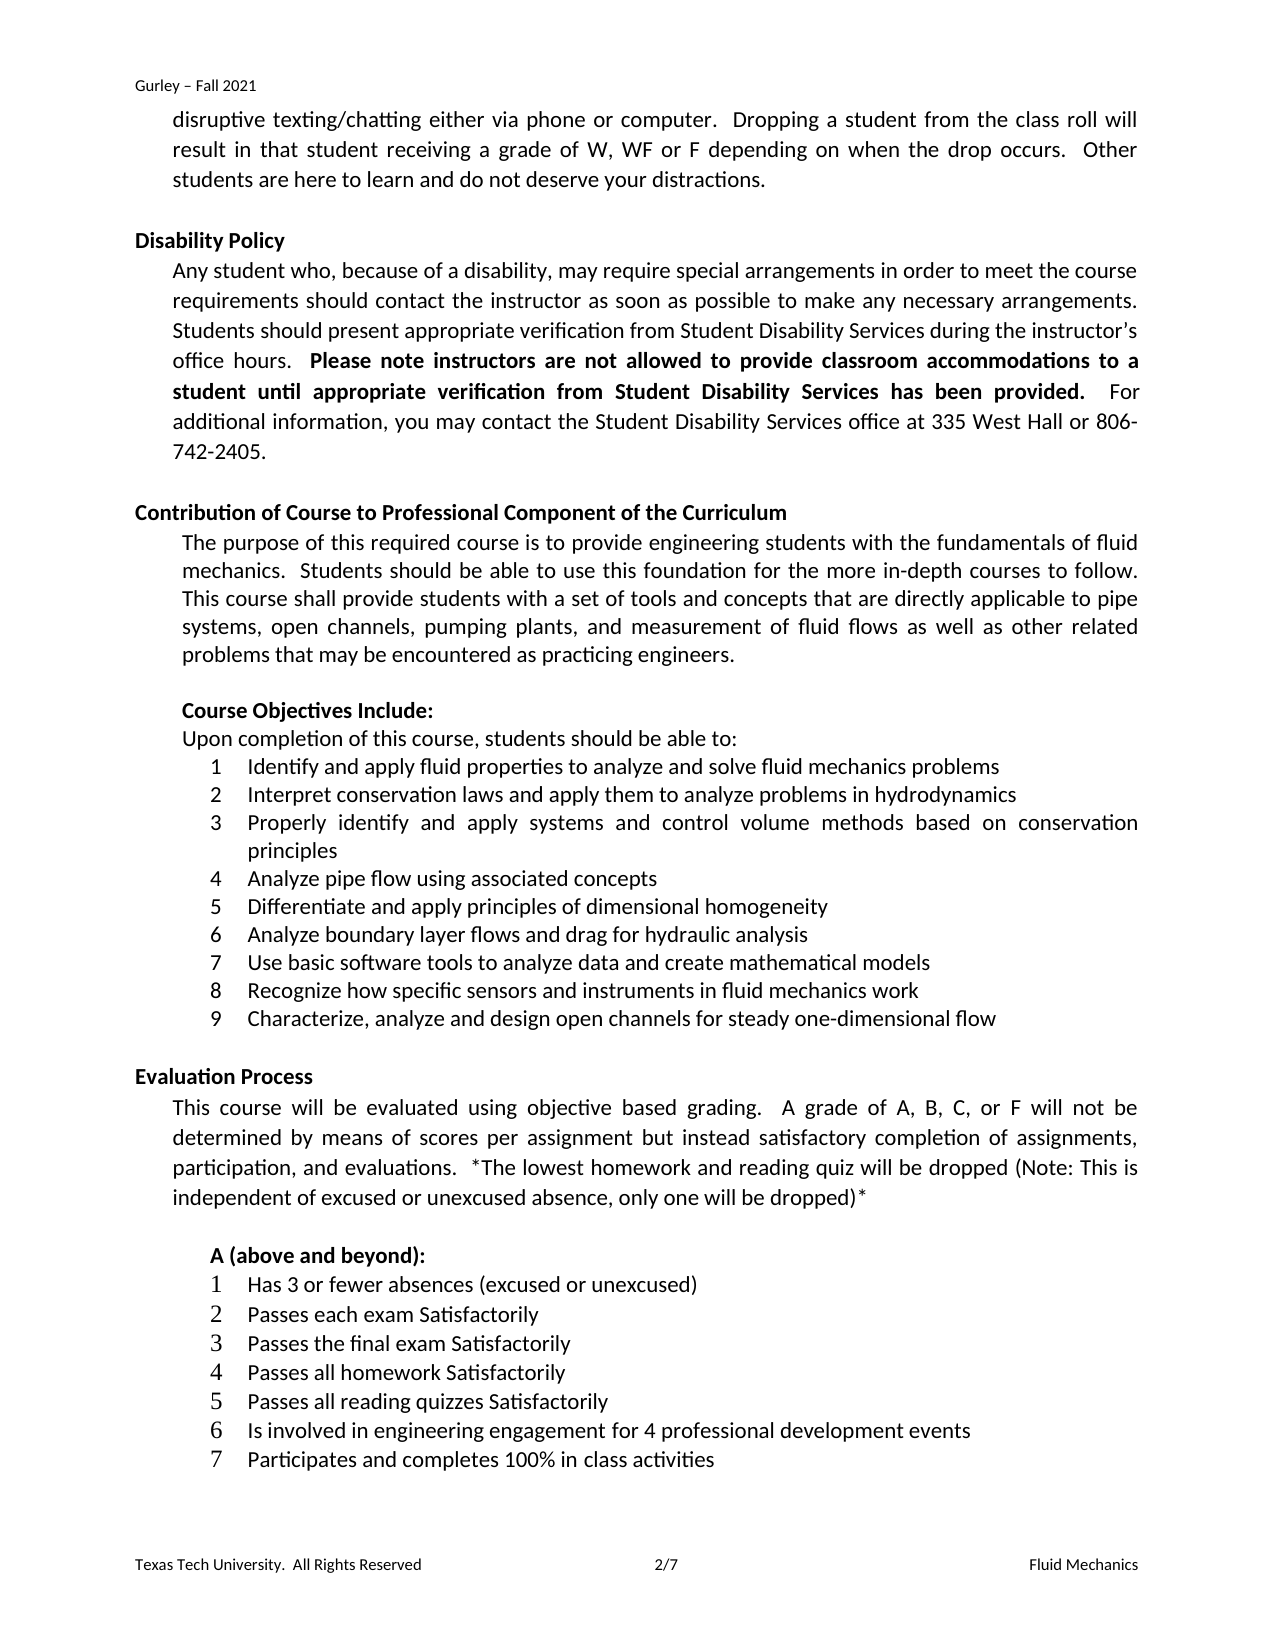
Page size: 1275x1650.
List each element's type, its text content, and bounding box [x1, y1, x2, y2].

list Characterize, analyze and design open channels for steady one-dimensional flow [210, 1004, 1140, 1032]
text The purpose of this required course is to provide engineering students with the fundamentals of fluid mechanics. Students should be able to use this foundation for the more in-depth courses to follow. This course shall provide students with a set of tools and concepts that are directly applicable to pipe systems, open channels, pumping plants, and measurement of fluid flows as well as other related problems that may be encountered as practicing engineers. [182, 528, 1140, 668]
list Differentiate and apply principles of dimensional homogeneity [210, 892, 1140, 920]
text Evaluation Process [135, 1062, 1140, 1091]
subtitle Disability Policy [135, 226, 1140, 254]
list Passes each exam Satisfactorily [210, 1299, 1140, 1328]
list Has 3 or fewer absences (excused or unexcused) [210, 1269, 1140, 1299]
list Properly identify and apply systems and control volume methods based on conservation principles [210, 808, 1140, 864]
text This course will be evaluated using objective based grading. A grade of A, B, C, or F will not be determined by means of scores per assignment but instead satisfactory completion of assignments, participation, and evaluations. *The lowest homework and reading quiz will be dropped (Note: This is independent of excused or unexcused absence, only one will be dropped)* [172, 1093, 1140, 1211]
text Any student who, because of a disability, may require special arrangements in order to meet the course requirements should contact the instructor as soon as possible to make any necessary arrangements. Students should present appropriate verification from Student Disability Services during the instructor’s office hours. Please note instructors are not allowed to provide classroom accommodations to a student until appropriate verification from Student Disability Services has been provided. For additional information, you may contact the Student Disability Services office at 335 West Hall or 806-742-2405. [172, 256, 1140, 465]
list Interpret conservation laws and apply them to analyze problems in hydrodynamics [210, 780, 1140, 808]
list Passes the final exam Satisfactorily [210, 1328, 1140, 1357]
list Analyze pipe flow using associated concepts [210, 864, 1140, 892]
text Contribution of Course to Professional Component of the Curriculum [135, 498, 1140, 526]
text disruptive texting/chatting either via phone or computer. Dropping a student from the class roll will result in that student receiving a grade of W, WF or F depending on when the drop occurs. Other students are here to learn and do not deserve your distractions. [172, 105, 1140, 193]
text A (above and beyond): [135, 1242, 1140, 1269]
list Participates and completes 100% in class activities [210, 1444, 1140, 1473]
list Analyze boundary layer flows and drag for hydraulic analysis [210, 920, 1140, 948]
list Recognize how specific sensors and instruments in fluid mechanics work [210, 976, 1140, 1004]
text Course Objectives Include: [182, 696, 1140, 724]
list Use basic software tools to analyze data and create mathematical models [210, 948, 1140, 976]
list Passes all reading quizzes Satisfactorily [210, 1386, 1140, 1415]
list Passes all homework Satisfactorily [210, 1357, 1140, 1386]
list Identify and apply fluid properties to analyze and solve fluid mechanics problems [210, 752, 1140, 780]
text Upon completion of this course, students should be able to: [172, 724, 1140, 752]
list Is involved in engineering engagement for 4 professional development events [210, 1415, 1140, 1444]
